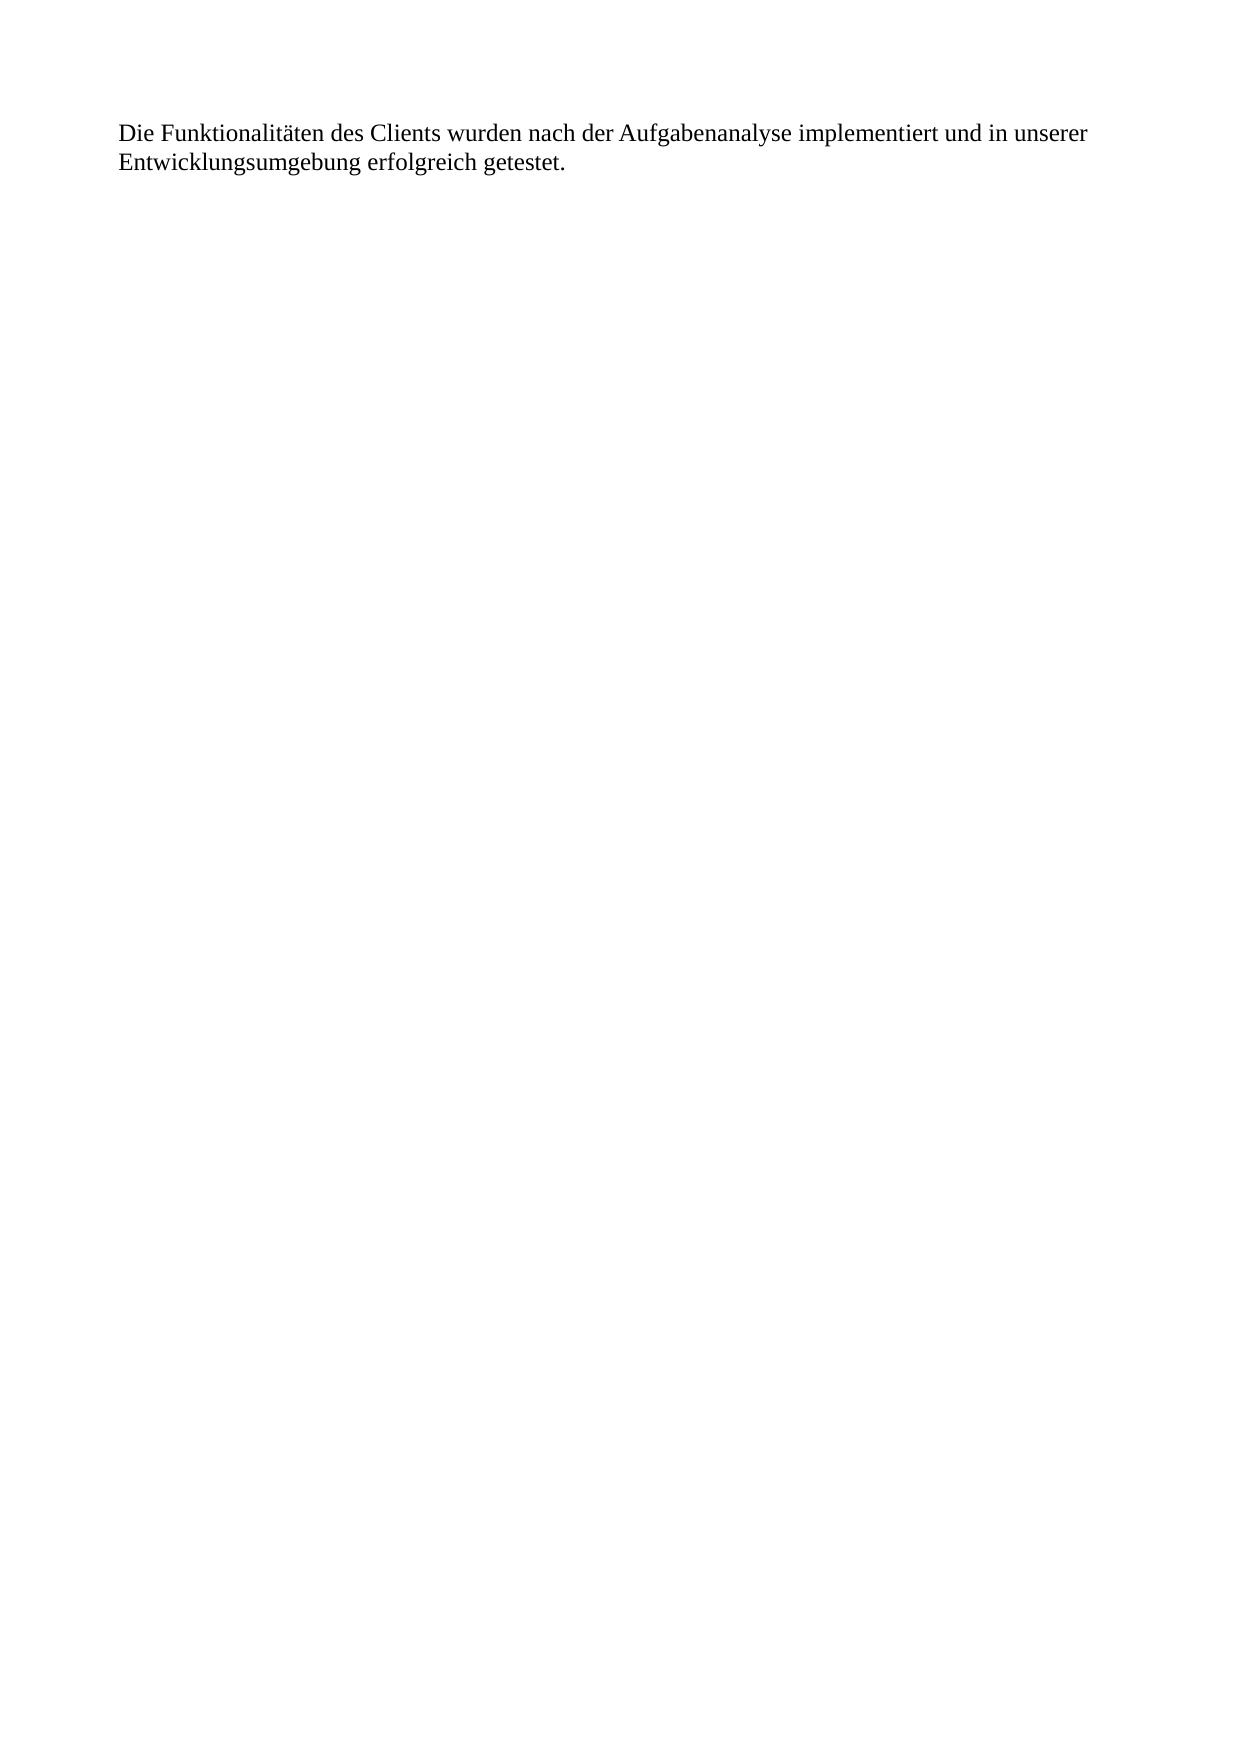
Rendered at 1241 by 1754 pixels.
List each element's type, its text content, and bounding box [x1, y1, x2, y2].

text Die Funktionalitäten des Clients wurden nach der Aufgabenanalyse implementiert und in unserer Entwicklungsumgebung erfolgreich getestet. [118, 118, 1122, 176]
